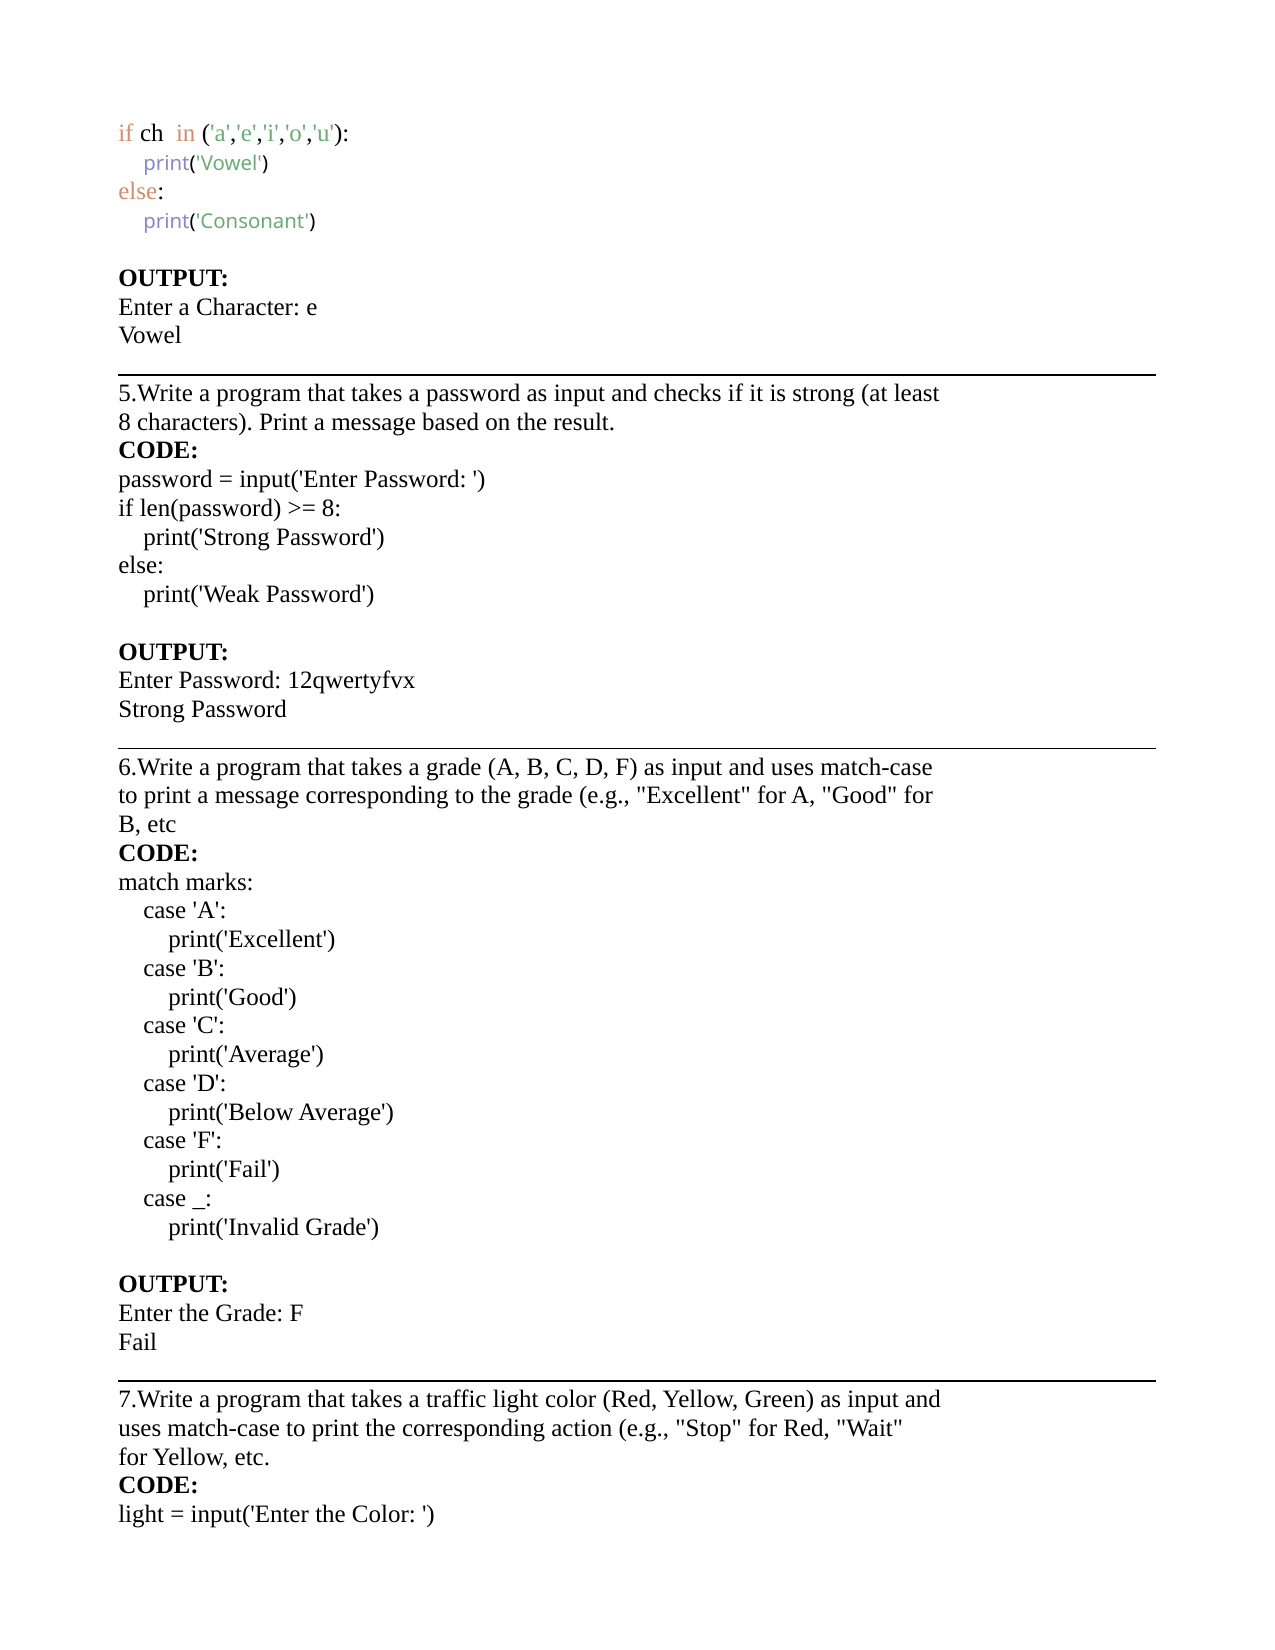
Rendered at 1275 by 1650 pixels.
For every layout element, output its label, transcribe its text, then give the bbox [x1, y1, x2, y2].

text Enter a Character: e [118, 292, 1157, 320]
text else: [118, 176, 1157, 205]
text if len(password) >= 8: [118, 493, 1157, 522]
text 5.Write a program that takes a password as input and checks if it is strong (at least [118, 378, 1157, 407]
text B, etc [118, 809, 1157, 838]
text print('Weak Password') [118, 579, 1157, 608]
text print('Good') [118, 982, 1157, 1010]
text print('Vowel') [118, 147, 1157, 176]
text case 'C': [118, 1010, 1157, 1039]
text for Yellow, etc. [118, 1442, 1157, 1470]
text print('Strong Password') [118, 522, 1157, 550]
text Strong Password [118, 694, 1157, 723]
text case _: [118, 1183, 1157, 1212]
text case 'B': [118, 953, 1157, 982]
text else: [118, 550, 1157, 579]
text Enter Password: 12qwertyfvx [118, 665, 1157, 694]
text Vowel [118, 320, 1157, 349]
text case 'D': [118, 1068, 1157, 1097]
text 6.Write a program that takes a grade (A, B, C, D, F) as input and uses match-case [118, 752, 1157, 780]
text print('Fail') [118, 1154, 1157, 1183]
text 8 characters). Print a message based on the result. [118, 407, 1157, 435]
text print('Consonant') [118, 205, 1157, 234]
text Fail [118, 1327, 1157, 1355]
text password = input('Enter Password: ') [118, 464, 1157, 493]
text case 'F': [118, 1125, 1157, 1154]
text 7.Write a program that takes a traffic light color (Red, Yellow, Green) as input and [118, 1384, 1157, 1413]
text uses match-case to print the corresponding action (e.g., "Stop" for Red, "Wait" [118, 1413, 1157, 1442]
text light = input('Enter the Color: ') [118, 1499, 1157, 1528]
text print('Excellent') [118, 924, 1157, 953]
text match marks: [118, 867, 1157, 895]
text OUTPUT: [118, 637, 1157, 665]
text print('Below Average') [118, 1097, 1157, 1125]
text CODE: [118, 838, 1157, 867]
text Enter the Grade: F [118, 1298, 1157, 1327]
text print('Average') [118, 1039, 1157, 1068]
text case 'A': [118, 895, 1157, 924]
text CODE: [118, 1470, 1157, 1499]
text CODE: [118, 435, 1157, 464]
text if ch in ('a','e','i','o','u'): [118, 118, 1157, 147]
text to print a message corresponding to the grade (e.g., "Excellent" for A, "Good" for [118, 780, 1157, 809]
text OUTPUT: [118, 263, 1157, 292]
text OUTPUT: [118, 1269, 1157, 1298]
text print('Invalid Grade') [118, 1212, 1157, 1240]
